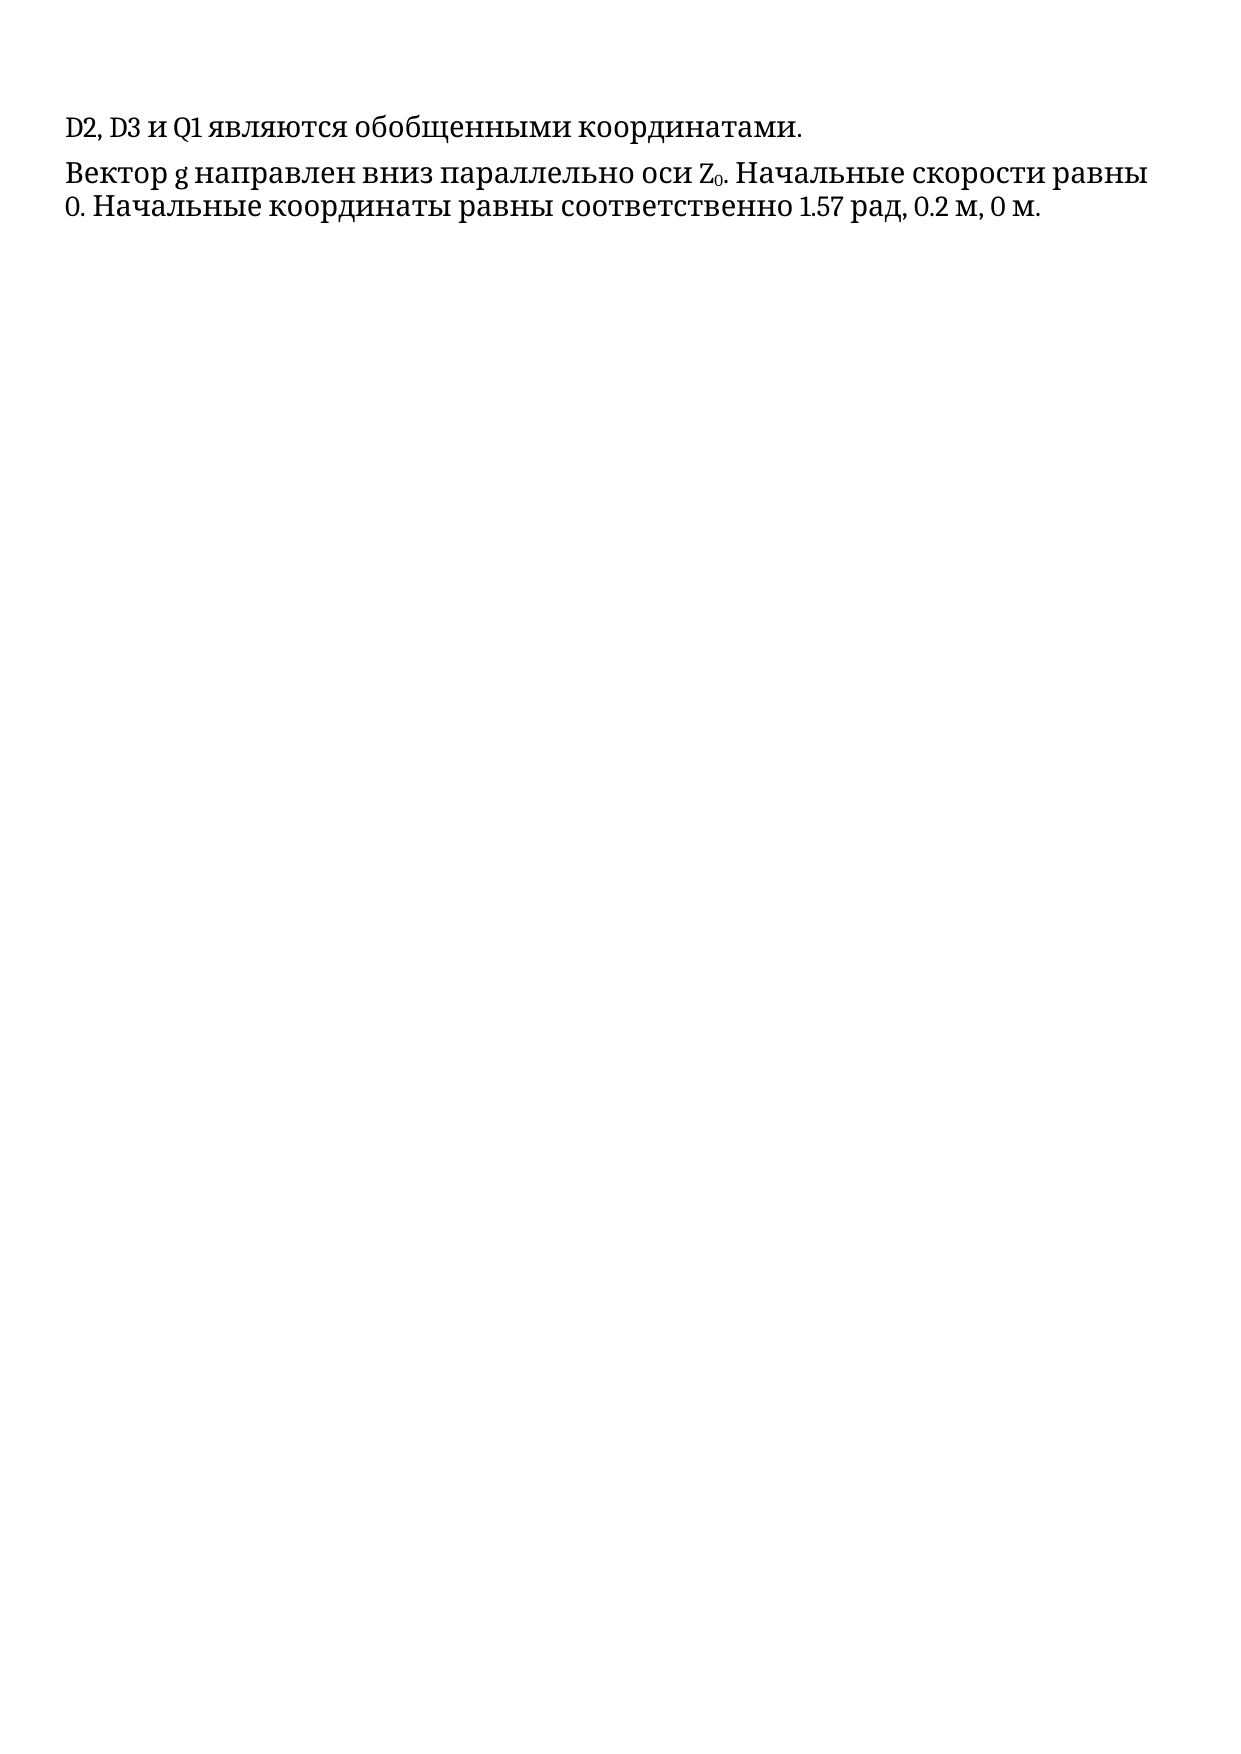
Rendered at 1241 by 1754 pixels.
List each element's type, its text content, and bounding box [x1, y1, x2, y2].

table_cell D2, D3 и Q1 являются обобщенными координатами. Вектор g направлен вниз параллельно оси Z0. Начальные скорости равны 0. Начальные координаты равны соответственно 1.57 рад, 0.2 м, 0 м. [59, 59, 1181, 242]
